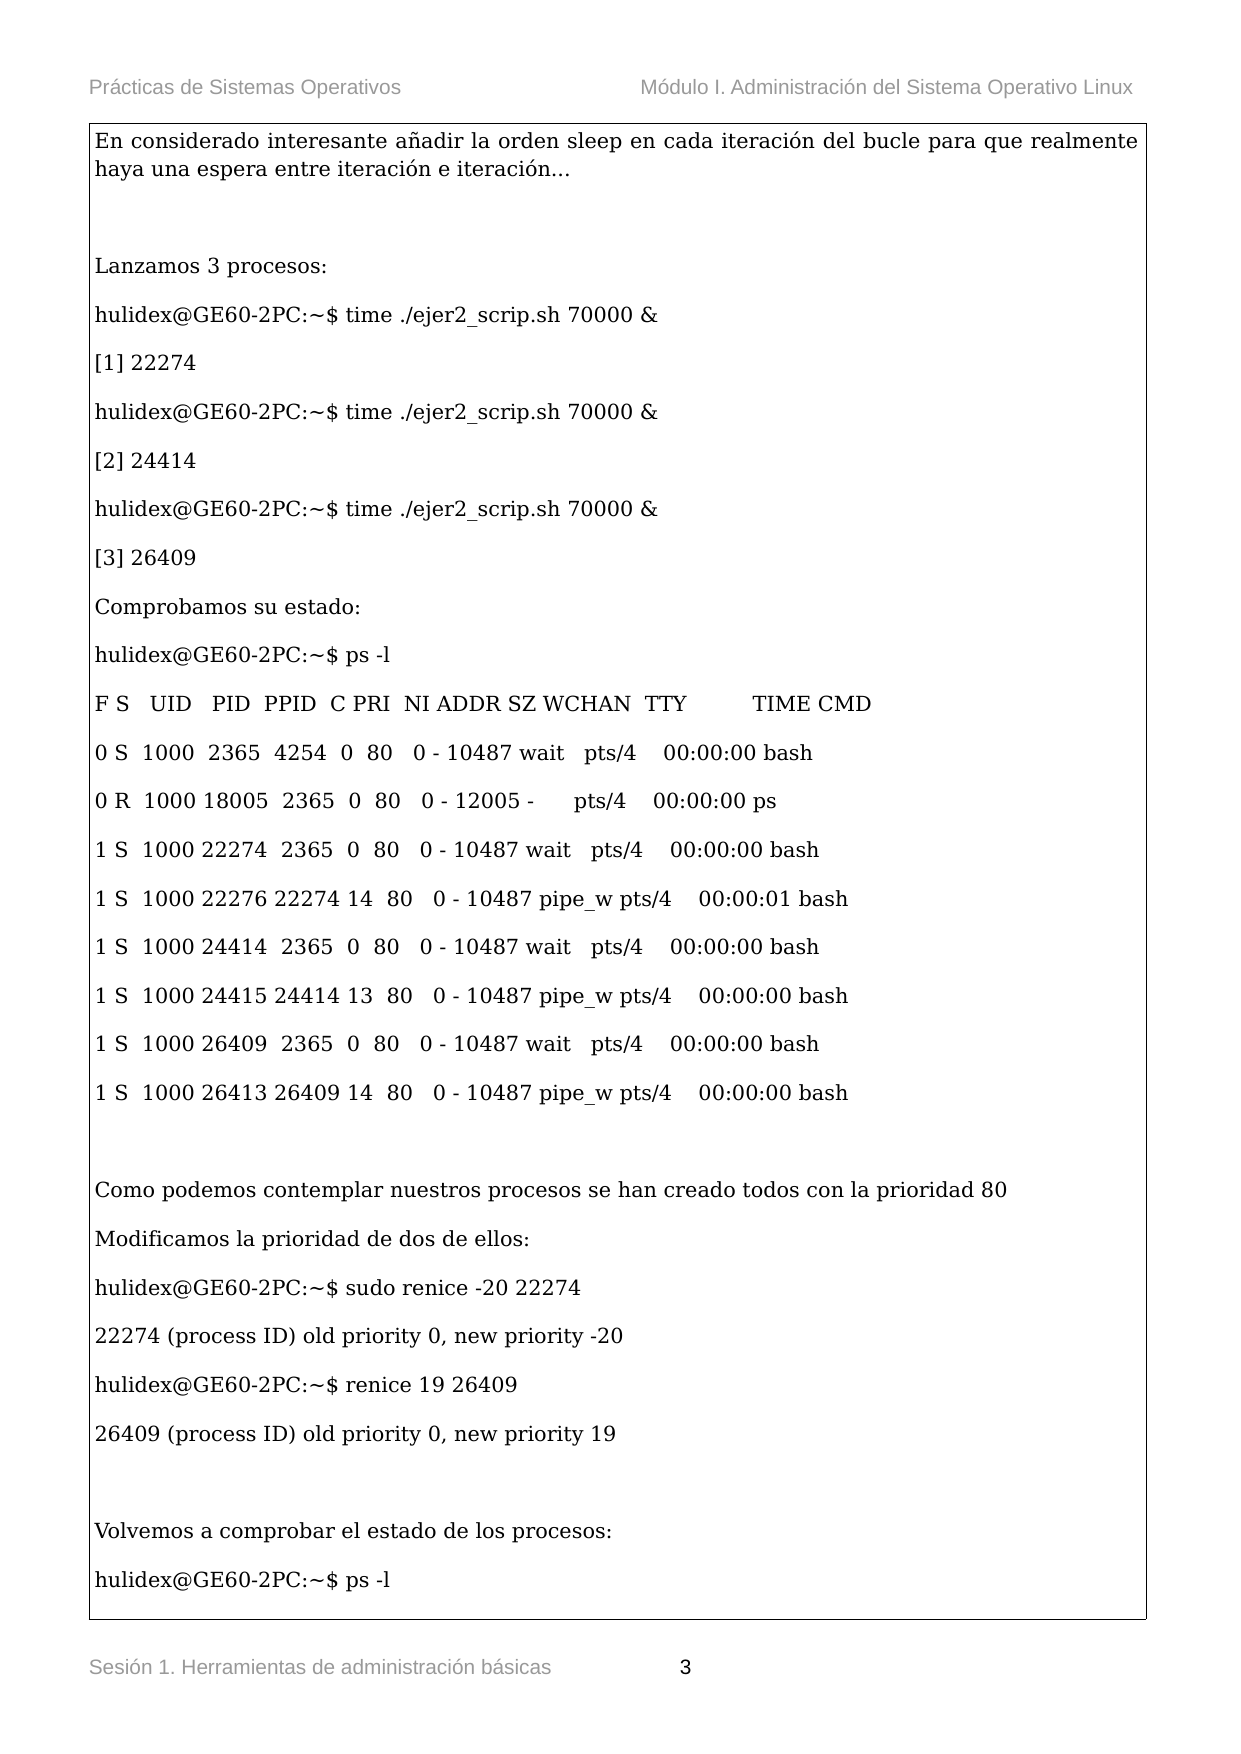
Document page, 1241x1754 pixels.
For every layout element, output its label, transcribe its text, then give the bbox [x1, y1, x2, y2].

table_header En considerado interesante añadir la orden sleep en cada iteración del bucle para que realmente haya una espera entre iteración e iteración... Lanzamos 3 procesos: hulidex@GE60-2PC:~$ time ./ejer2_scrip.sh 70000 & [1] 22274 hulidex@GE60-2PC:~$ time ./ejer2_scrip.sh 70000 & [2] 24414 hulidex@GE60-2PC:~$ time ./ejer2_scrip.sh 70000 & [3] 26409 Comprobamos su estado: hulidex@GE60-2PC:~$ ps -l F S UID PID PPID C PRI NI ADDR SZ WCHAN TTY TIME CMD 0 S 1000 2365 4254 0 80 0 - 10487 wait pts/4 00:00:00 bash 0 R 1000 18005 2365 0 80 0 - 12005 - pts/4 00:00:00 ps 1 S 1000 22274 2365 0 80 0 - 10487 wait pts/4 00:00:00 bash 1 S 1000 22276 22274 14 80 0 - 10487 pipe_w pts/4 00:00:01 bash 1 S 1000 24414 2365 0 80 0 - 10487 wait pts/4 00:00:00 bash 1 S 1000 24415 24414 13 80 0 - 10487 pipe_w pts/4 00:00:00 bash 1 S 1000 26409 2365 0 80 0 - 10487 wait pts/4 00:00:00 bash 1 S 1000 26413 26409 14 80 0 - 10487 pipe_w pts/4 00:00:00 bash Como podemos contemplar nuestros procesos se han creado todos con la prioridad 80 Modificamos la prioridad de dos de ellos: hulidex@GE60-2PC:~$ sudo renice -20 22274 22274 (process ID) old priority 0, new priority -20 hulidex@GE60-2PC:~$ renice 19 26409 26409 (process ID) old priority 0, new priority 19 Volvemos a comprobar el estado de los procesos: hulidex@GE60-2PC:~$ ps -l [90, 124, 1146, 1618]
